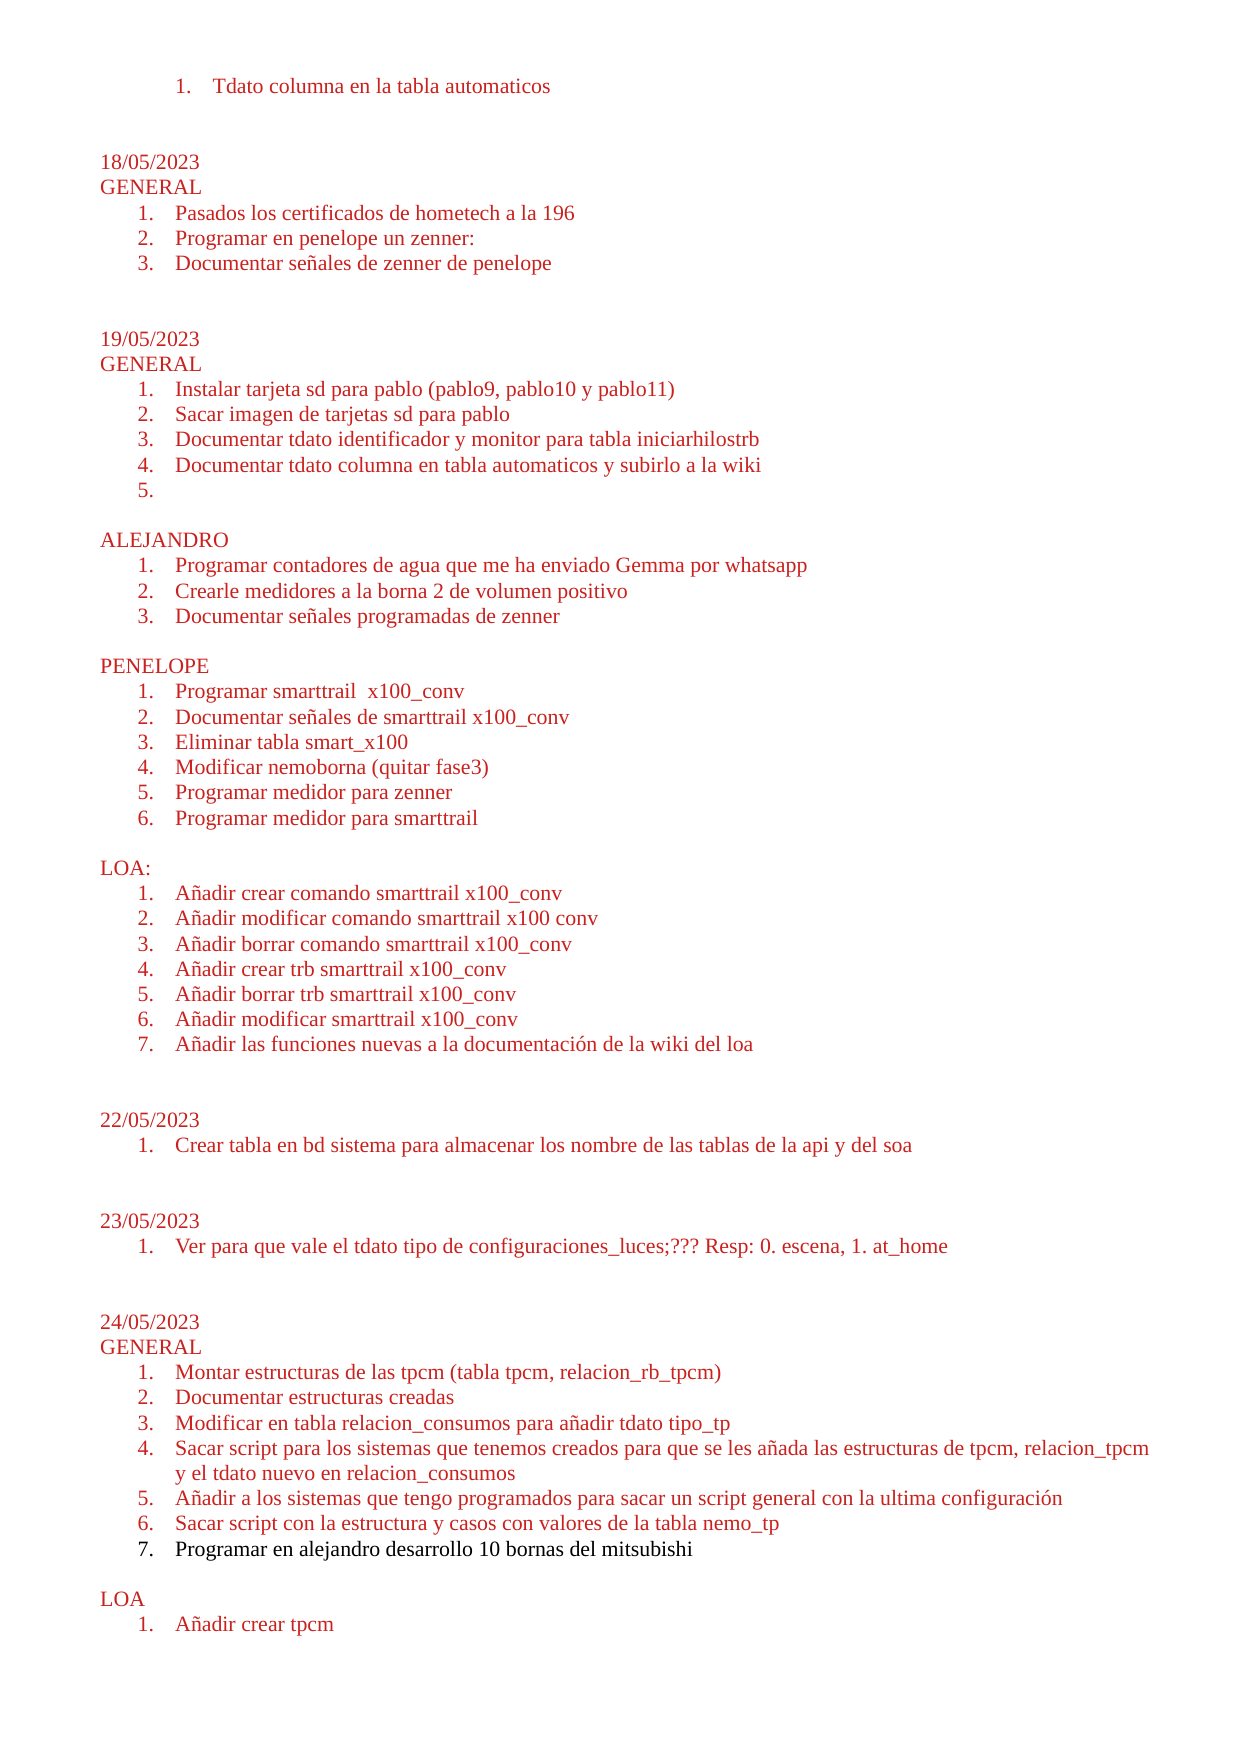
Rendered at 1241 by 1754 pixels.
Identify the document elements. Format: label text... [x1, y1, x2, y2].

list Modificar en tabla relacion_consumos para añadir tdato tipo_tp [137, 1409, 1162, 1435]
list Programar medidor para smarttrail [137, 804, 1162, 830]
list Sacar script para los sistemas que tenemos creados para que se les añada las estructuras de tpcm, relacion_tpcm y el tdato nuevo en relacion_consumos [137, 1435, 1162, 1485]
text GENERAL [100, 351, 1162, 376]
list Programar medidor para zenner [137, 779, 1162, 804]
text 23/05/2023 [100, 1208, 1162, 1233]
list Añadir modificar smarttrail x100_conv [137, 1006, 1162, 1031]
list Documentar tdato identificador y monitor para tabla iniciarhilostrb [137, 426, 1162, 452]
list Ver para que vale el tdato tipo de configuraciones_luces;??? Resp: 0. escena, 1. at_home [137, 1233, 1162, 1258]
text LOA: [100, 855, 1162, 880]
list Añadir a los sistemas que tengo programados para sacar un script general con la ultima configuración [137, 1485, 1162, 1510]
list Añadir crear tpcm [137, 1611, 1162, 1636]
list Documentar estructuras creadas [137, 1384, 1162, 1409]
list Programar en penelope un zenner: [137, 225, 1162, 250]
list Montar estructuras de las tpcm (tabla tpcm, relacion_rb_tpcm) [137, 1359, 1162, 1384]
list Documentar tdato columna en tabla automaticos y subirlo a la wiki [137, 452, 1162, 477]
list Añadir borrar comando smarttrail x100_conv [137, 931, 1162, 956]
list Añadir las funciones nuevas a la documentación de la wiki del loa [137, 1031, 1162, 1057]
list Instalar tarjeta sd para pablo (pablo9, pablo10 y pablo11) [137, 376, 1162, 401]
list Añadir crear trb smarttrail x100_conv [137, 956, 1162, 981]
list Crear tabla en bd sistema para almacenar los nombre de las tablas de la api y del soa [137, 1132, 1162, 1157]
list Programar smarttrail x100_conv [137, 678, 1162, 704]
list Sacar script con la estructura y casos con valores de la tabla nemo_tp [137, 1510, 1162, 1536]
list Documentar señales programadas de zenner [137, 603, 1162, 628]
list Programar en alejandro desarrollo 10 bornas del mitsubishi [137, 1536, 1162, 1561]
text 22/05/2023 [100, 1107, 1162, 1132]
text 19/05/2023 [100, 326, 1162, 351]
list Tdato columna en la tabla automaticos [175, 73, 1162, 99]
text GENERAL [100, 1334, 1162, 1359]
text ALEJANDRO [100, 527, 1162, 552]
text 24/05/2023 [100, 1309, 1162, 1334]
list Eliminar tabla smart_x100 [137, 729, 1162, 754]
list Añadir modificar comando smarttrail x100 conv [137, 905, 1162, 931]
list Documentar señales de smarttrail x100_conv [137, 704, 1162, 729]
list Añadir borrar trb smarttrail x100_conv [137, 981, 1162, 1006]
list Pasados los certificados de hometech a la 196 [137, 199, 1162, 225]
text GENERAL [100, 174, 1162, 199]
list Modificar nemoborna (quitar fase3) [137, 754, 1162, 779]
list Crearle medidores a la borna 2 de volumen positivo [137, 578, 1162, 603]
list Documentar señales de zenner de penelope [137, 250, 1162, 275]
list Añadir crear comando smarttrail x100_conv [137, 880, 1162, 905]
list Sacar imagen de tarjetas sd para pablo [137, 401, 1162, 426]
text PENELOPE [100, 653, 1162, 678]
list Programar contadores de agua que me ha enviado Gemma por whatsapp [137, 552, 1162, 578]
text 18/05/2023 [100, 149, 1162, 174]
text LOA [100, 1586, 1162, 1611]
